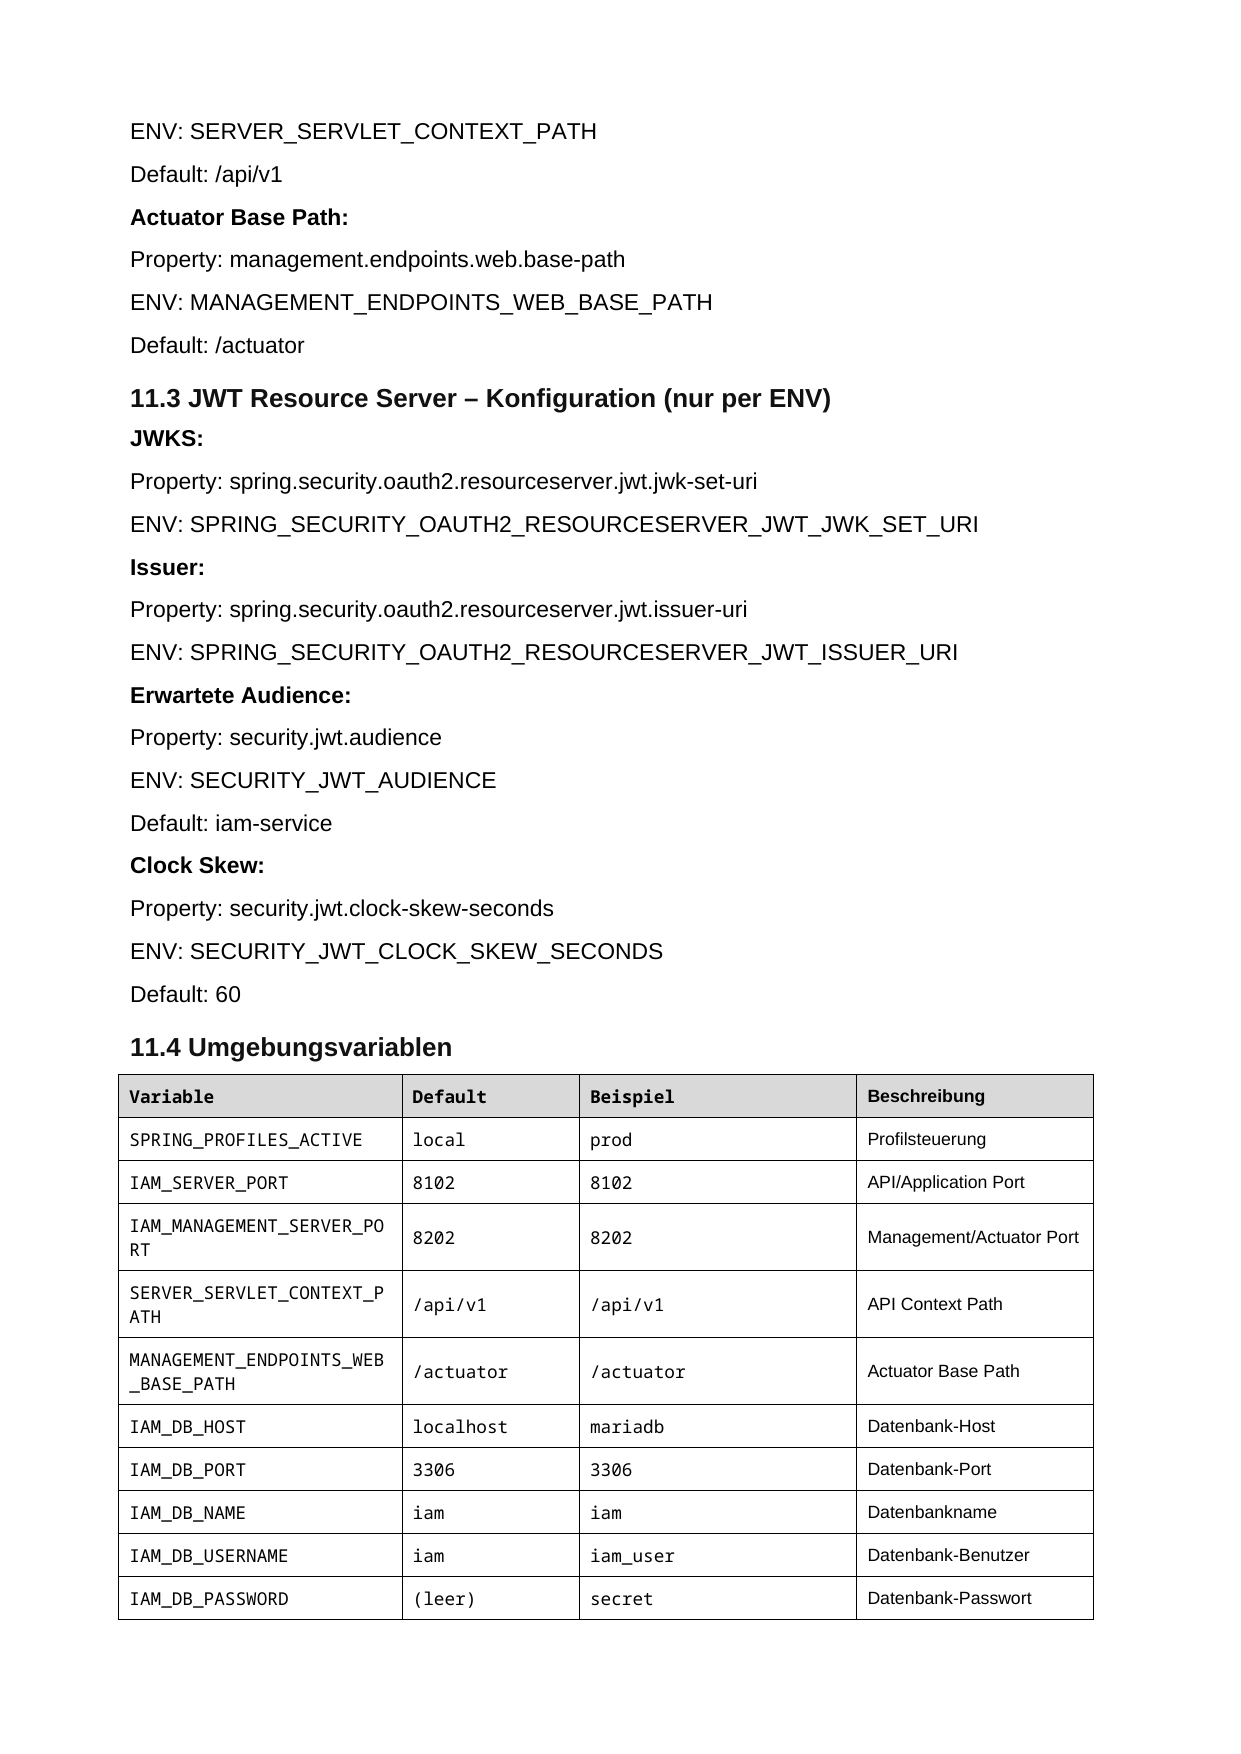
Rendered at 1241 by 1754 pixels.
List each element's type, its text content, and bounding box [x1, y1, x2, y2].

table_header Variable [119, 1075, 402, 1117]
table_cell IAM_DB_PORT [119, 1448, 402, 1490]
text Issuer: [130, 553, 1110, 580]
table_cell 3306 [580, 1448, 856, 1490]
text JWKS: [130, 425, 1110, 452]
table_cell Datenbank-Port [857, 1448, 1093, 1490]
table_cell local [403, 1118, 579, 1160]
table_cell 8102 [403, 1161, 579, 1203]
table_cell iam [403, 1491, 579, 1533]
subtitle 11.4 Umgebungsvariablen [130, 1032, 1110, 1062]
table_cell secret [580, 1577, 856, 1619]
text Default: /api/v1 [130, 161, 1110, 187]
table_cell 3306 [403, 1448, 579, 1490]
text ENV: SPRING_SECURITY_OAUTH2_RESOURCESERVER_JWT_ISSUER_URI [130, 639, 1110, 665]
table_header Beispiel [580, 1075, 856, 1117]
text ENV: SECURITY_JWT_CLOCK_SKEW_SECONDS [130, 938, 1110, 964]
table_cell IAM_DB_HOST [119, 1405, 402, 1447]
text Actuator Base Path: [130, 203, 1110, 230]
table_cell IAM_DB_NAME [119, 1491, 402, 1533]
table_cell 8202 [403, 1204, 579, 1270]
table_cell IAM_MANAGEMENT_SERVER_PORT [119, 1204, 402, 1270]
text ENV: MANAGEMENT_ENDPOINTS_WEB_BASE_PATH [130, 289, 1110, 315]
table_header Beschreibung [857, 1075, 1093, 1117]
table_cell /actuator [403, 1338, 579, 1404]
table_cell (leer) [403, 1577, 579, 1619]
text ENV: SECURITY_JWT_AUDIENCE [130, 767, 1110, 793]
text ENV: SPRING_SECURITY_OAUTH2_RESOURCESERVER_JWT_JWK_SET_URI [130, 511, 1110, 537]
table_cell /api/v1 [580, 1271, 856, 1337]
table_cell API/Application Port [857, 1161, 1093, 1203]
table_cell iam [580, 1491, 856, 1533]
table_cell IAM_DB_USERNAME [119, 1534, 402, 1576]
table_cell API Context Path [857, 1271, 1093, 1337]
table_cell Profilsteuerung [857, 1118, 1093, 1160]
table_cell MANAGEMENT_ENDPOINTS_WEB_BASE_PATH [119, 1338, 402, 1404]
table_cell Management/Actuator Port [857, 1204, 1093, 1270]
table_cell Datenbank-Benutzer [857, 1534, 1093, 1576]
table_cell /actuator [580, 1338, 856, 1404]
text Property: security.jwt.audience [130, 724, 1110, 751]
text Property: spring.security.oauth2.resourceserver.jwt.jwk-set-uri [130, 468, 1110, 494]
table_cell iam [403, 1534, 579, 1576]
text ENV: SERVER_SERVLET_CONTEXT_PATH [130, 118, 1110, 144]
subtitle 11.3 JWT Resource Server – Konfiguration (nur per ENV) [130, 383, 1110, 413]
table_cell SERVER_SERVLET_CONTEXT_PATH [119, 1271, 402, 1337]
text Property: security.jwt.clock-skew-seconds [130, 895, 1110, 922]
table_cell Datenbank-Host [857, 1405, 1093, 1447]
table_header Default [403, 1075, 579, 1117]
table_cell iam_user [580, 1534, 856, 1576]
table_cell IAM_SERVER_PORT [119, 1161, 402, 1203]
text Default: 60 [130, 981, 1110, 1007]
table_cell /api/v1 [403, 1271, 579, 1337]
text Default: /actuator [130, 332, 1110, 358]
text Property: spring.security.oauth2.resourceserver.jwt.issuer-uri [130, 596, 1110, 623]
text Property: management.endpoints.web.base-path [130, 246, 1110, 273]
table_cell 8102 [580, 1161, 856, 1203]
table_cell Datenbank-Passwort [857, 1577, 1093, 1619]
table_cell IAM_DB_PASSWORD [119, 1577, 402, 1619]
text Clock Skew: [130, 852, 1110, 879]
table_cell localhost [403, 1405, 579, 1447]
table_cell mariadb [580, 1405, 856, 1447]
text Default: iam-service [130, 810, 1110, 836]
table_cell Datenbankname [857, 1491, 1093, 1533]
table_cell Actuator Base Path [857, 1338, 1093, 1404]
table_cell 8202 [580, 1204, 856, 1270]
table_cell SPRING_PROFILES_ACTIVE [119, 1118, 402, 1160]
text Erwartete Audience: [130, 682, 1110, 708]
table_cell prod [580, 1118, 856, 1160]
